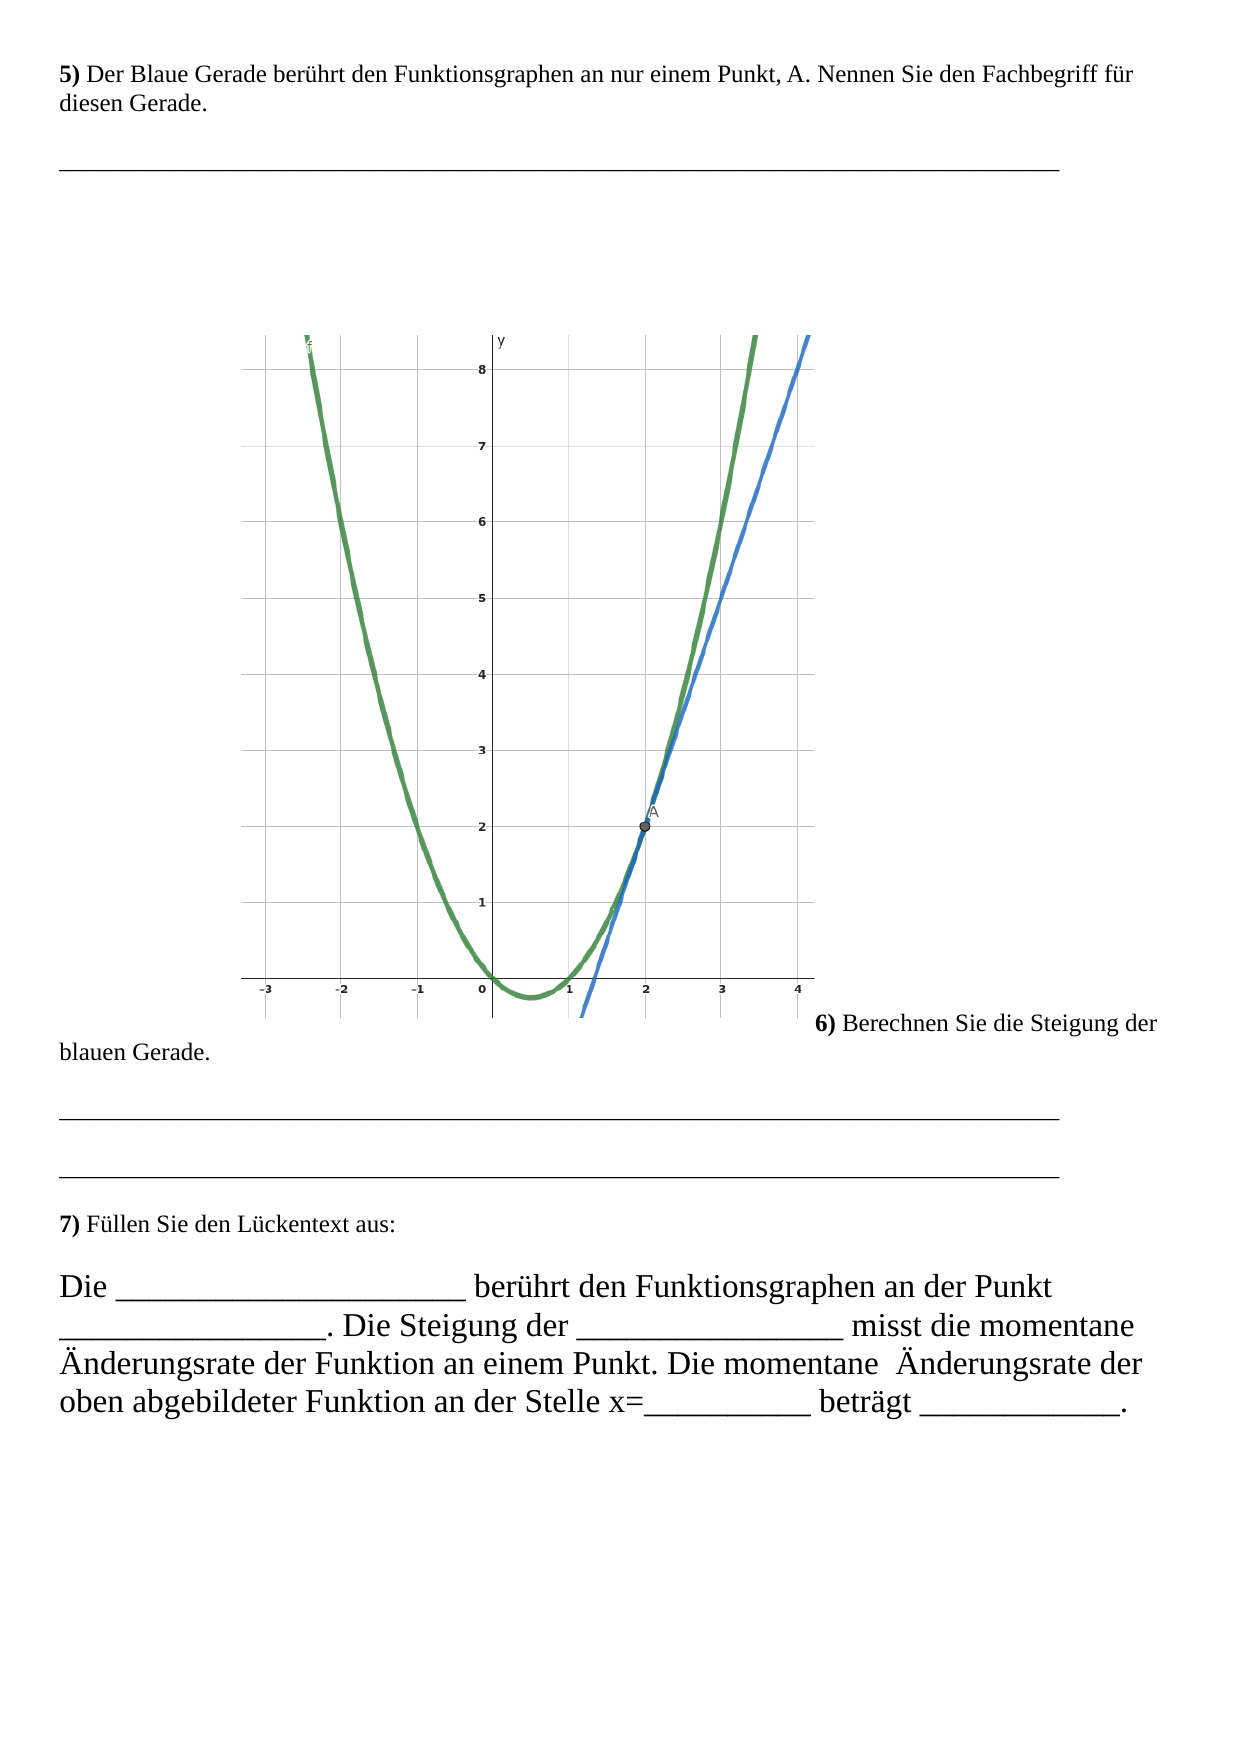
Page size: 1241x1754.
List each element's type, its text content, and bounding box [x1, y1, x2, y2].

picture [241, 335, 815, 1018]
text ________________________________________________________________________________ [59, 145, 1181, 174]
text 6) Berechnen Sie die Steigung der blauen Gerade. [59, 1008, 1181, 1065]
text Die _____________________ berührt den Funktionsgraphen an der Punkt ________________. Die Steigung der ________________ misst die momentane Änderungsrate der Funktion an einem Punkt. Die momentane Änderungsrate der oben abgebildeter Funktion an der Stelle x=__________ beträgt ____________. [59, 1267, 1181, 1420]
text ________________________________________________________________________________ [59, 1094, 1181, 1123]
text ________________________________________________________________________________ [59, 1152, 1181, 1180]
text 5) Der Blaue Gerade berührt den Funktionsgraphen an nur einem Punkt, A. Nennen Sie den Fachbegriff für diesen Gerade. [59, 59, 1181, 117]
text 7) Füllen Sie den Lückentext aus: [59, 1209, 1181, 1238]
